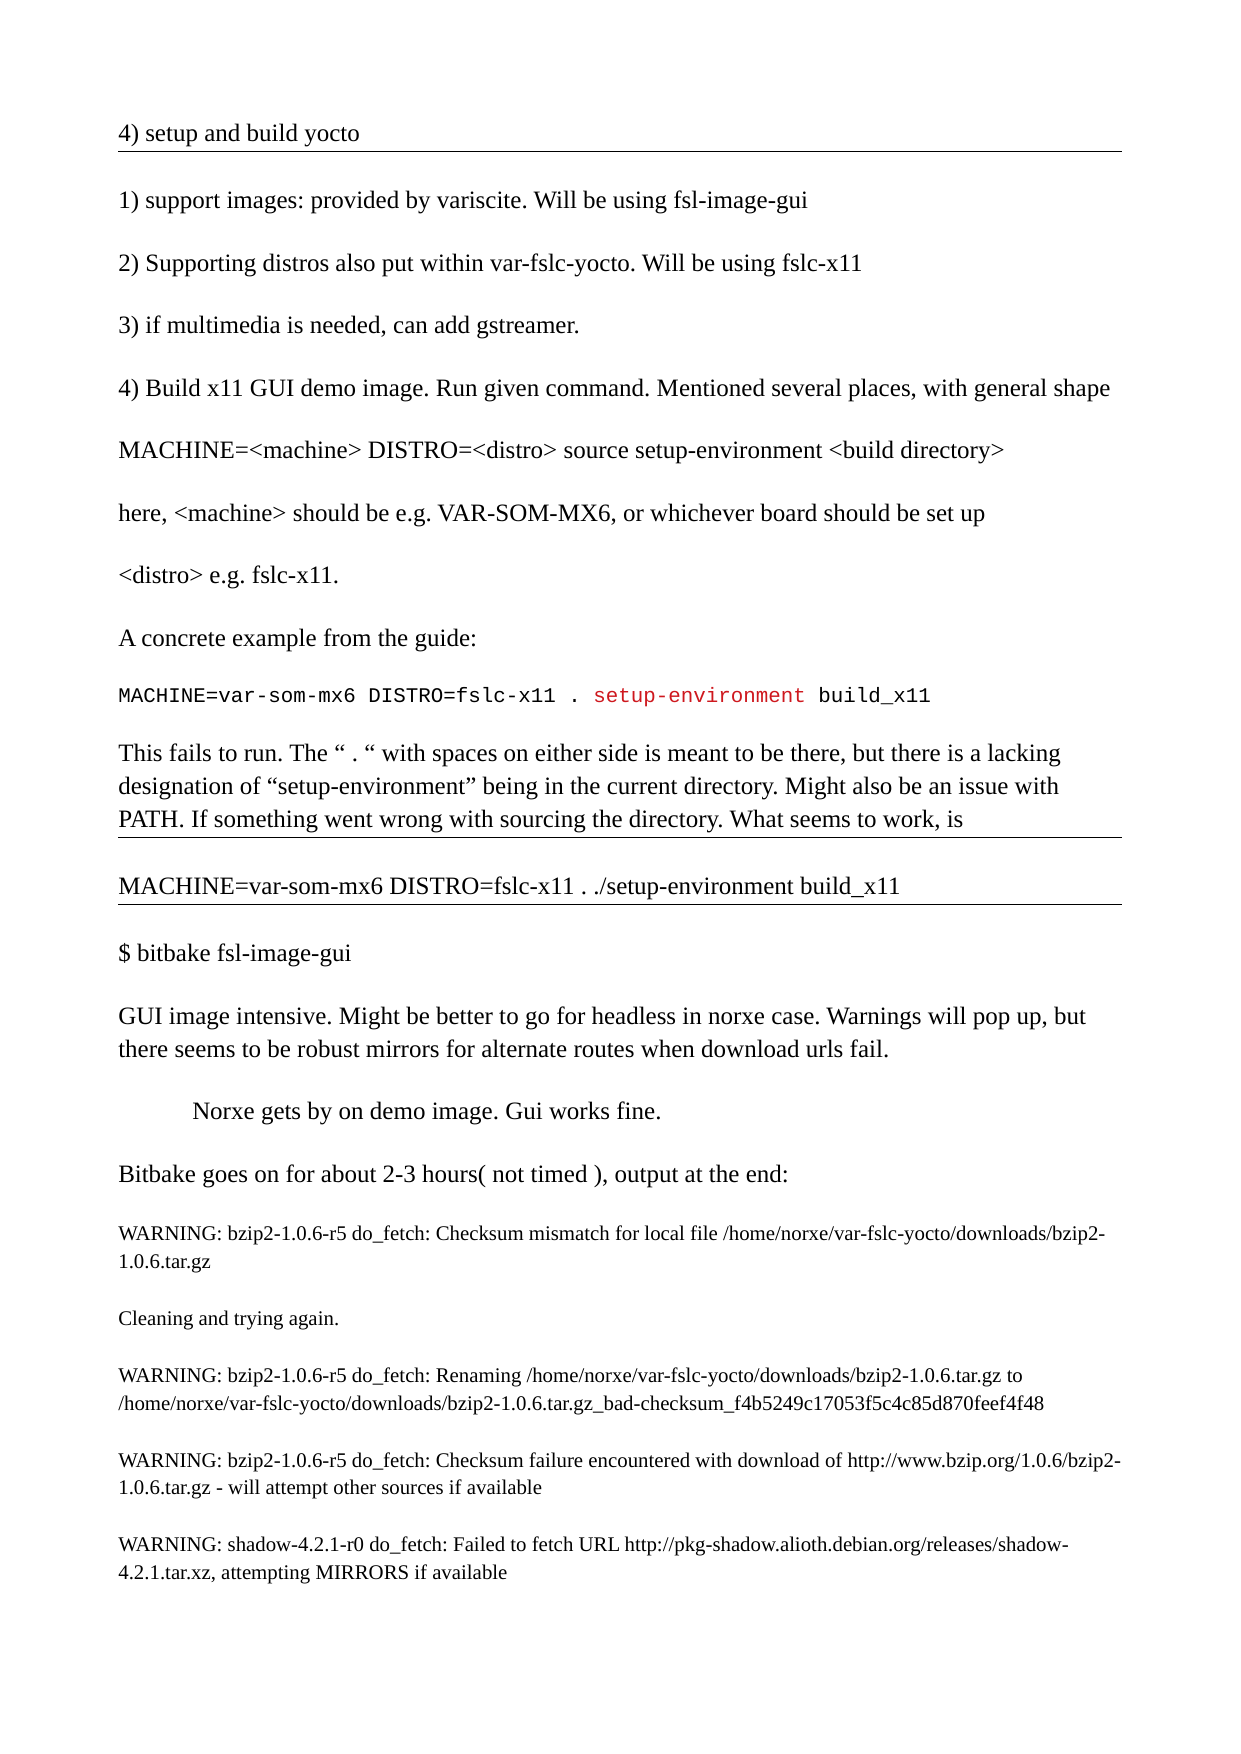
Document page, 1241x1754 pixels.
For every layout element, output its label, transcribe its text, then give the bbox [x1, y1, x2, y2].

text 3) if multimedia is needed, can add gstreamer. [118, 310, 1122, 339]
text 1) support images: provided by variscite. Will be using fsl-image-gui [118, 185, 1122, 214]
text 4) setup and build yocto [118, 118, 1122, 151]
text MACHINE=var-som-mx6 DISTRO=fslc-x11 . ./setup-environment build_x11 [118, 871, 1122, 904]
text This fails to run. The “ . “ with spaces on either side is meant to be there, but there is a lacking designation of “setup-environment” being in the current directory. Might also be an issue with PATH. If something went wrong with sourcing the directory. What seems to work, is [118, 738, 1122, 837]
text MACHINE=<machine> DISTRO=<distro> source setup-environment <build directory> [118, 435, 1122, 464]
text Norxe gets by on demo image. Gui works fine. [118, 1096, 1122, 1125]
text here, <machine> should be e.g. VAR-SOM-MX6, or whichever board should be set up [118, 498, 1122, 526]
text 4) Build x11 GUI demo image. Run given command. Mentioned several places, with general shape [118, 373, 1122, 401]
text A concrete example from the guide: [118, 623, 1122, 651]
text WARNING: bzip2-1.0.6-r5 do_fetch: Renaming /home/norxe/var-fslc-yocto/downloads/bzip2-1.0.6.tar.gz to /home/norxe/var-fslc-yocto/downloads/bzip2-1.0.6.tar.gz_bad-checksum_f4b5249c17053f5c4c85d870feef4f48 [118, 1363, 1122, 1415]
text Cleaning and trying again. [118, 1306, 1122, 1330]
text <distro> e.g. fslc-x11. [118, 560, 1122, 589]
text 2) Supporting distros also put within var-fslc-yocto. Will be using fslc-x11 [118, 248, 1122, 276]
text WARNING: bzip2-1.0.6-r5 do_fetch: Checksum failure encountered with download of http://www.bzip.org/1.0.6/bzip2-1.0.6.tar.gz - will attempt other sources if available [118, 1448, 1122, 1499]
text Bitbake goes on for about 2-3 hours( not timed ), output at the end: [118, 1159, 1122, 1187]
text MACHINE=var-som-mx6 DISTRO=fslc-x11 . setup-environment build_x11 [118, 685, 1122, 709]
text WARNING: bzip2-1.0.6-r5 do_fetch: Checksum mismatch for local file /home/norxe/var-fslc-yocto/downloads/bzip2-1.0.6.tar.gz [118, 1221, 1122, 1273]
text GUI image intensive. Might be better to go for headless in norxe case. Warnings will pop up, but there seems to be robust mirrors for alternate routes when download urls fail. [118, 1001, 1122, 1062]
text $ bitbake fsl-image-gui [118, 938, 1122, 967]
text WARNING: shadow-4.2.1-r0 do_fetch: Failed to fetch URL http://pkg-shadow.alioth.debian.org/releases/shadow-4.2.1.tar.xz, attempting MIRRORS if available [118, 1532, 1122, 1584]
